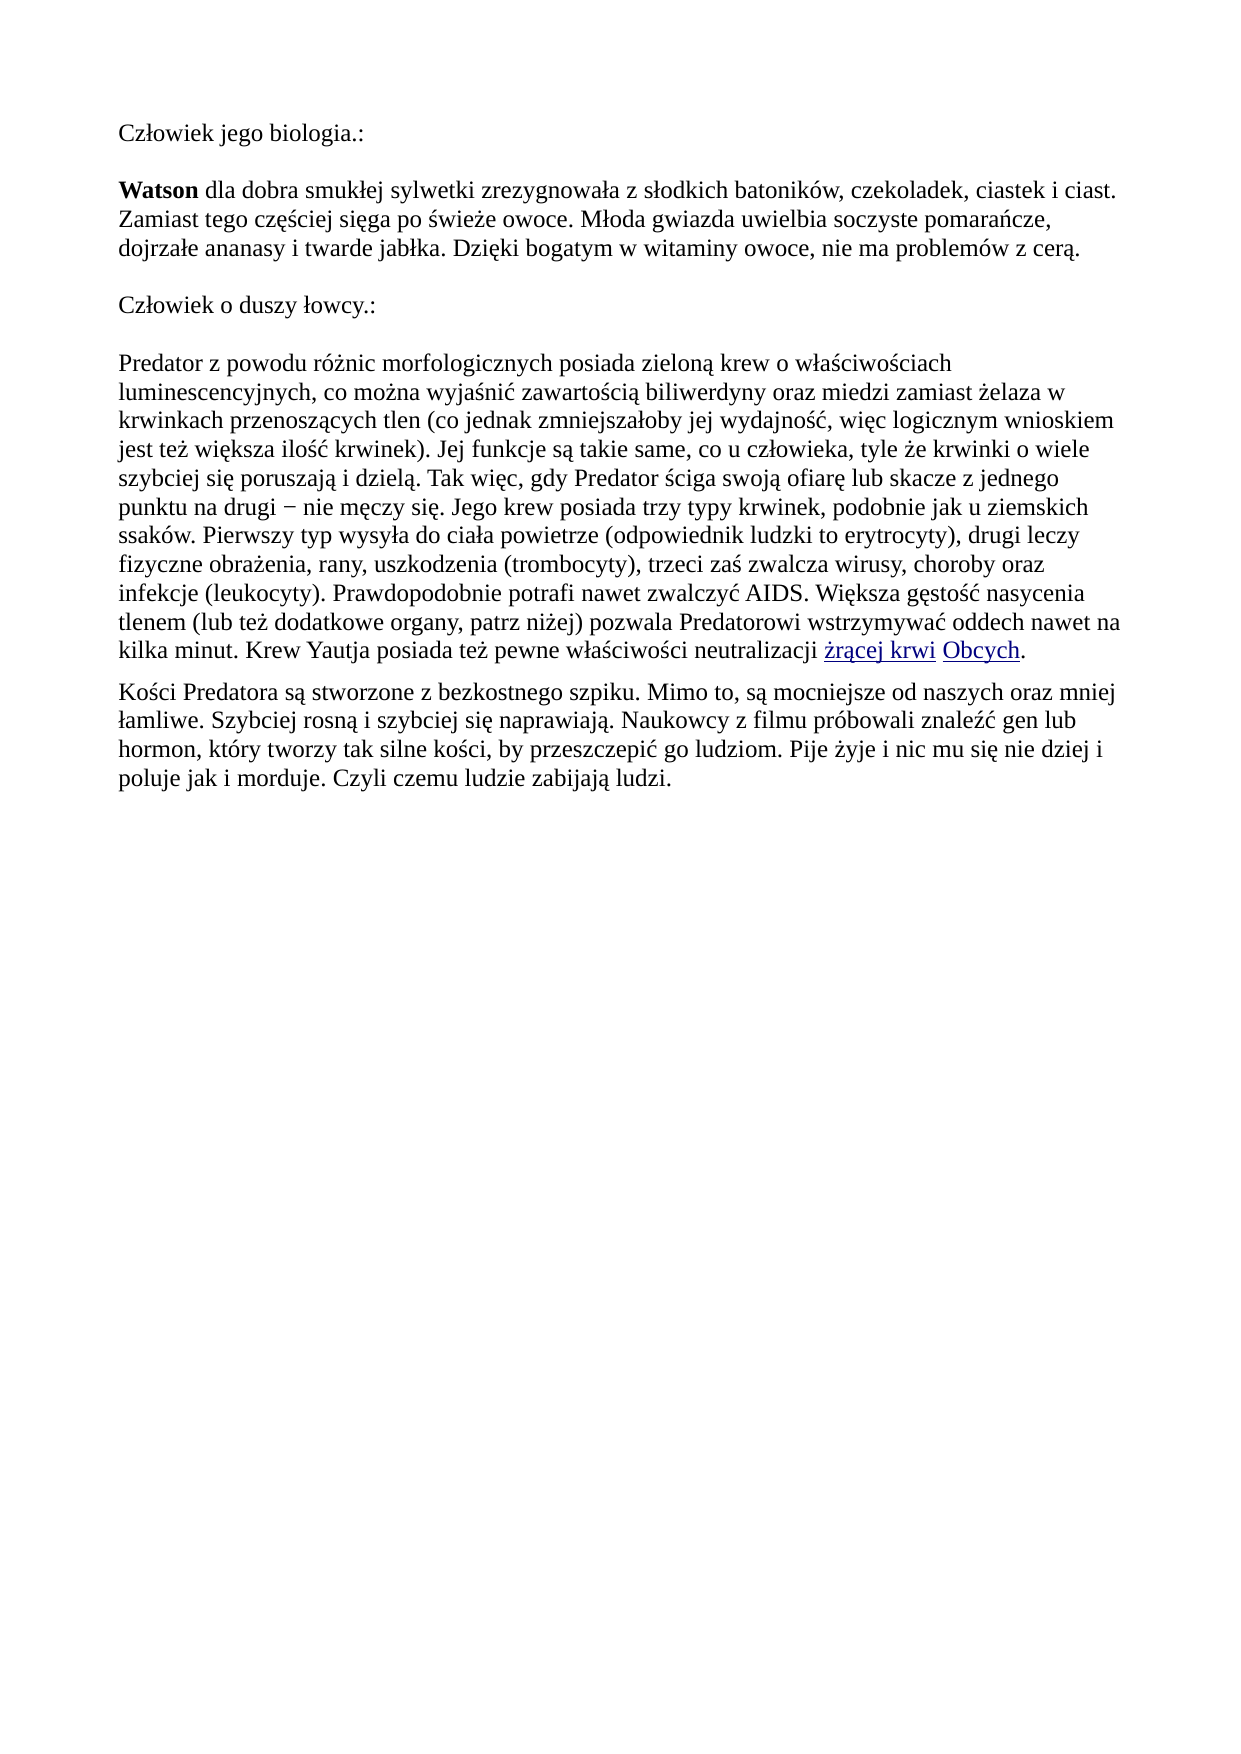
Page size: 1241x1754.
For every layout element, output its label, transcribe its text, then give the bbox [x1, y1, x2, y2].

text Człowiek o duszy łowcy.: [118, 291, 1122, 319]
text Kości Predatora są stworzone z bezkostnego szpiku. Mimo to, są mocniejsze od naszych oraz mniej łamliwe. Szybciej rosną i szybciej się naprawiają. Naukowcy z filmu próbowali znaleźć gen lub hormon, który tworzy tak silne kości, by przeszczepić go ludziom. Pije żyje i nic mu się nie dziej i poluje jak i morduje. Czyli czemu ludzie zabijają ludzi. [118, 677, 1122, 792]
text Watson dla dobra smukłej sylwetki zrezygnowała z słodkich batoników, czekoladek, ciastek i ciast. Zamiast tego częściej sięga po świeże owoce. Młoda gwiazda uwielbia soczyste pomarańcze, dojrzałe ananasy i twarde jabłka. Dzięki bogatym w witaminy owoce, nie ma problemów z cerą. [118, 176, 1122, 262]
text Predator z powodu różnic morfologicznych posiada zieloną krew o właściwościach luminescencyjnych, co można wyjaśnić zawartością biliwerdyny oraz miedzi zamiast żelaza w krwinkach przenoszących tlen (co jednak zmniejszałoby jej wydajność, więc logicznym wnioskiem jest też większa ilość krwinek). Jej funkcje są takie same, co u człowieka, tyle że krwinki o wiele szybciej się poruszają i dzielą. Tak więc, gdy Predator ściga swoją ofiarę lub skacze z jednego punktu na drugi − nie męczy się. Jego krew posiada trzy typy krwinek, podobnie jak u ziemskich ssaków. Pierwszy typ wysyła do ciała powietrze (odpowiednik ludzki to erytrocyty), drugi leczy fizyczne obrażenia, rany, uszkodzenia (trombocyty), trzeci zaś zwalcza wirusy, choroby oraz infekcje (leukocyty). Prawdopodobnie potrafi nawet zwalczyć AIDS. Większa gęstość nasycenia tlenem (lub też dodatkowe organy, patrz niżej) pozwala Predatorowi wstrzymywać oddech nawet na kilka minut. Krew Yautja posiada też pewne właściwości neutralizacji żrącej krwi Obcych. [118, 348, 1122, 664]
text Człowiek jego biologia.: [118, 118, 1122, 147]
